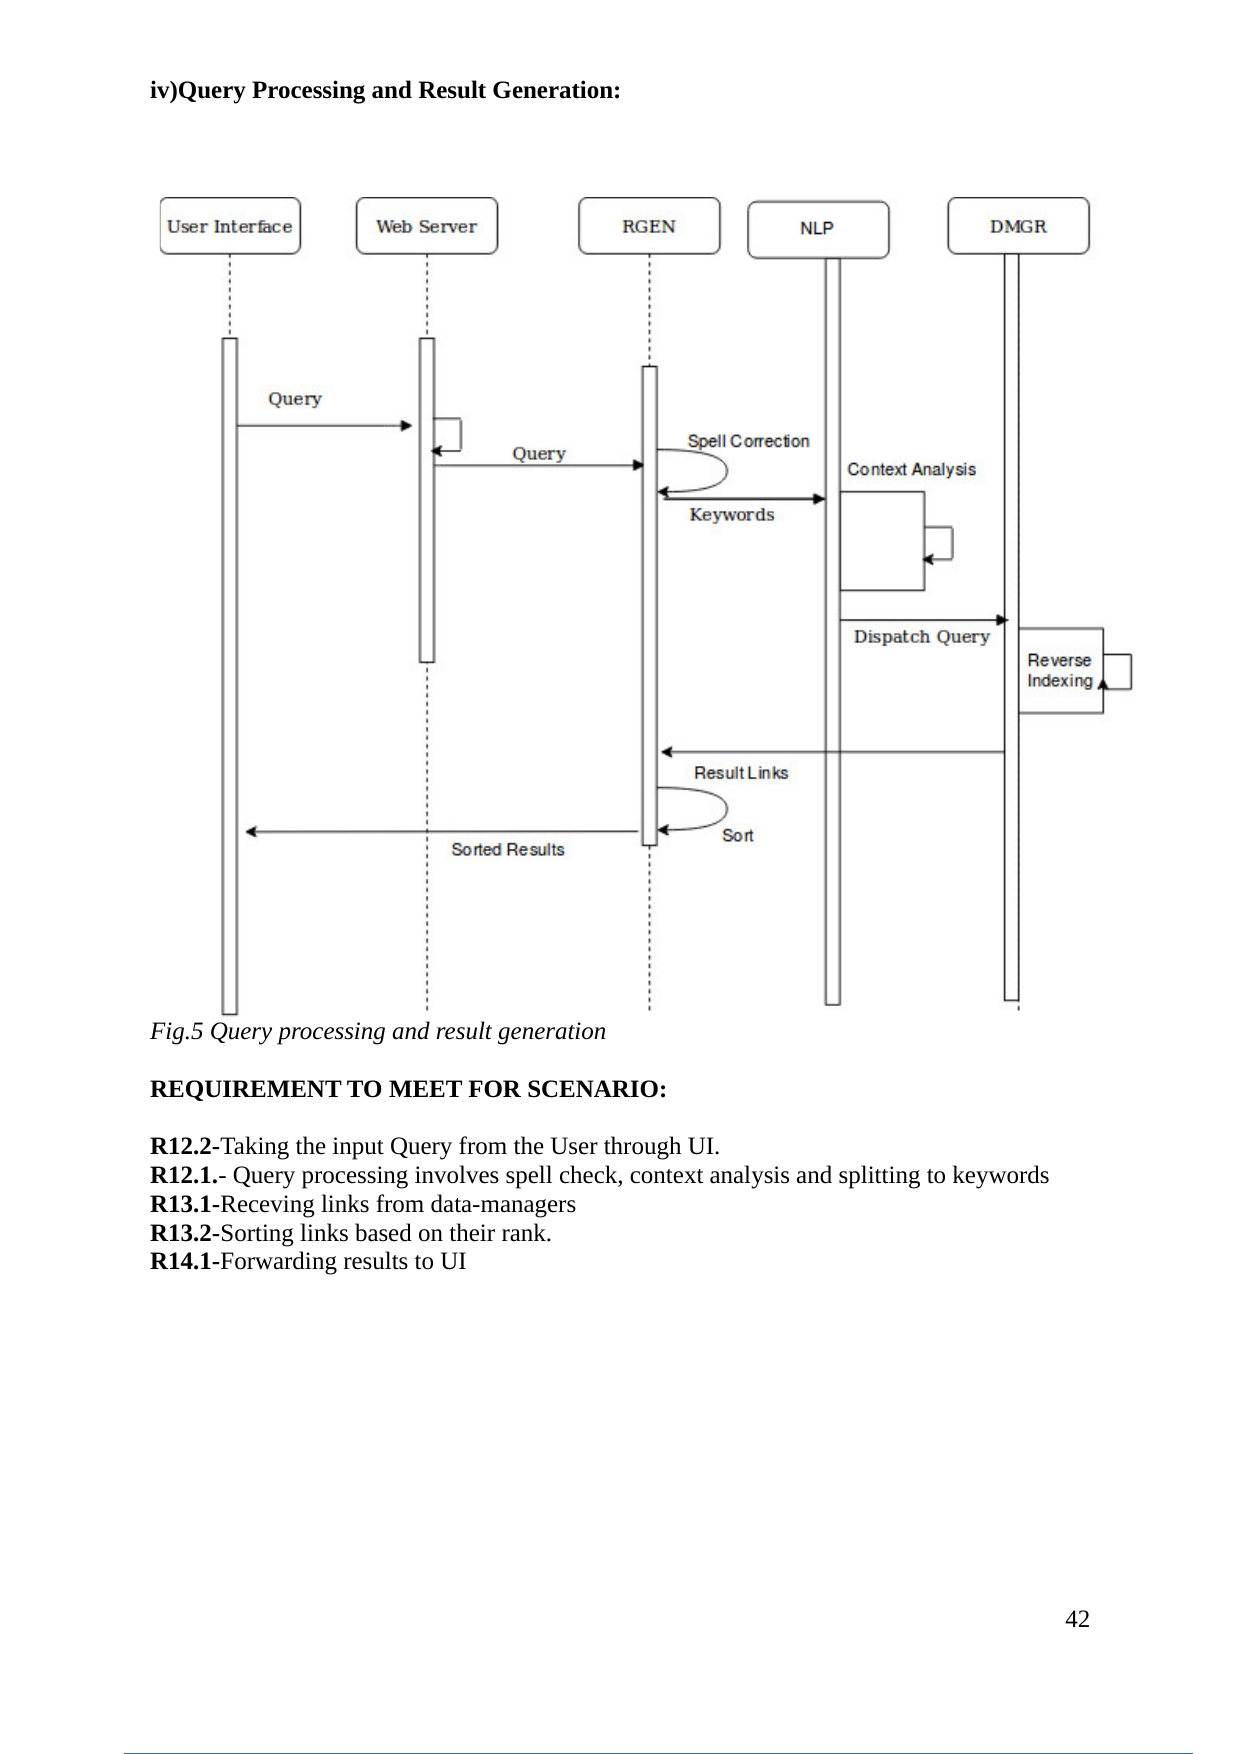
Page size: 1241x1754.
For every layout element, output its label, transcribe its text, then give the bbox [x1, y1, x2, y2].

text R13.1-Receving links from data-managers [150, 1189, 1090, 1218]
text R12.1.- Query processing involves spell check, context analysis and splitting to keywords [150, 1160, 1090, 1189]
text REQUIREMENT TO MEET FOR SCENARIO: [150, 1074, 1090, 1103]
text R13.2-Sorting links based on their rank. [150, 1218, 1090, 1246]
text R14.1-Forwarding results to UI [150, 1246, 1090, 1275]
text R12.2-Taking the input Query from the User through UI. [150, 1131, 1090, 1160]
text iv)Query Processing and Result Generation: [150, 75, 1090, 104]
text Fig.5 Query processing and result generation [150, 219, 1090, 1045]
